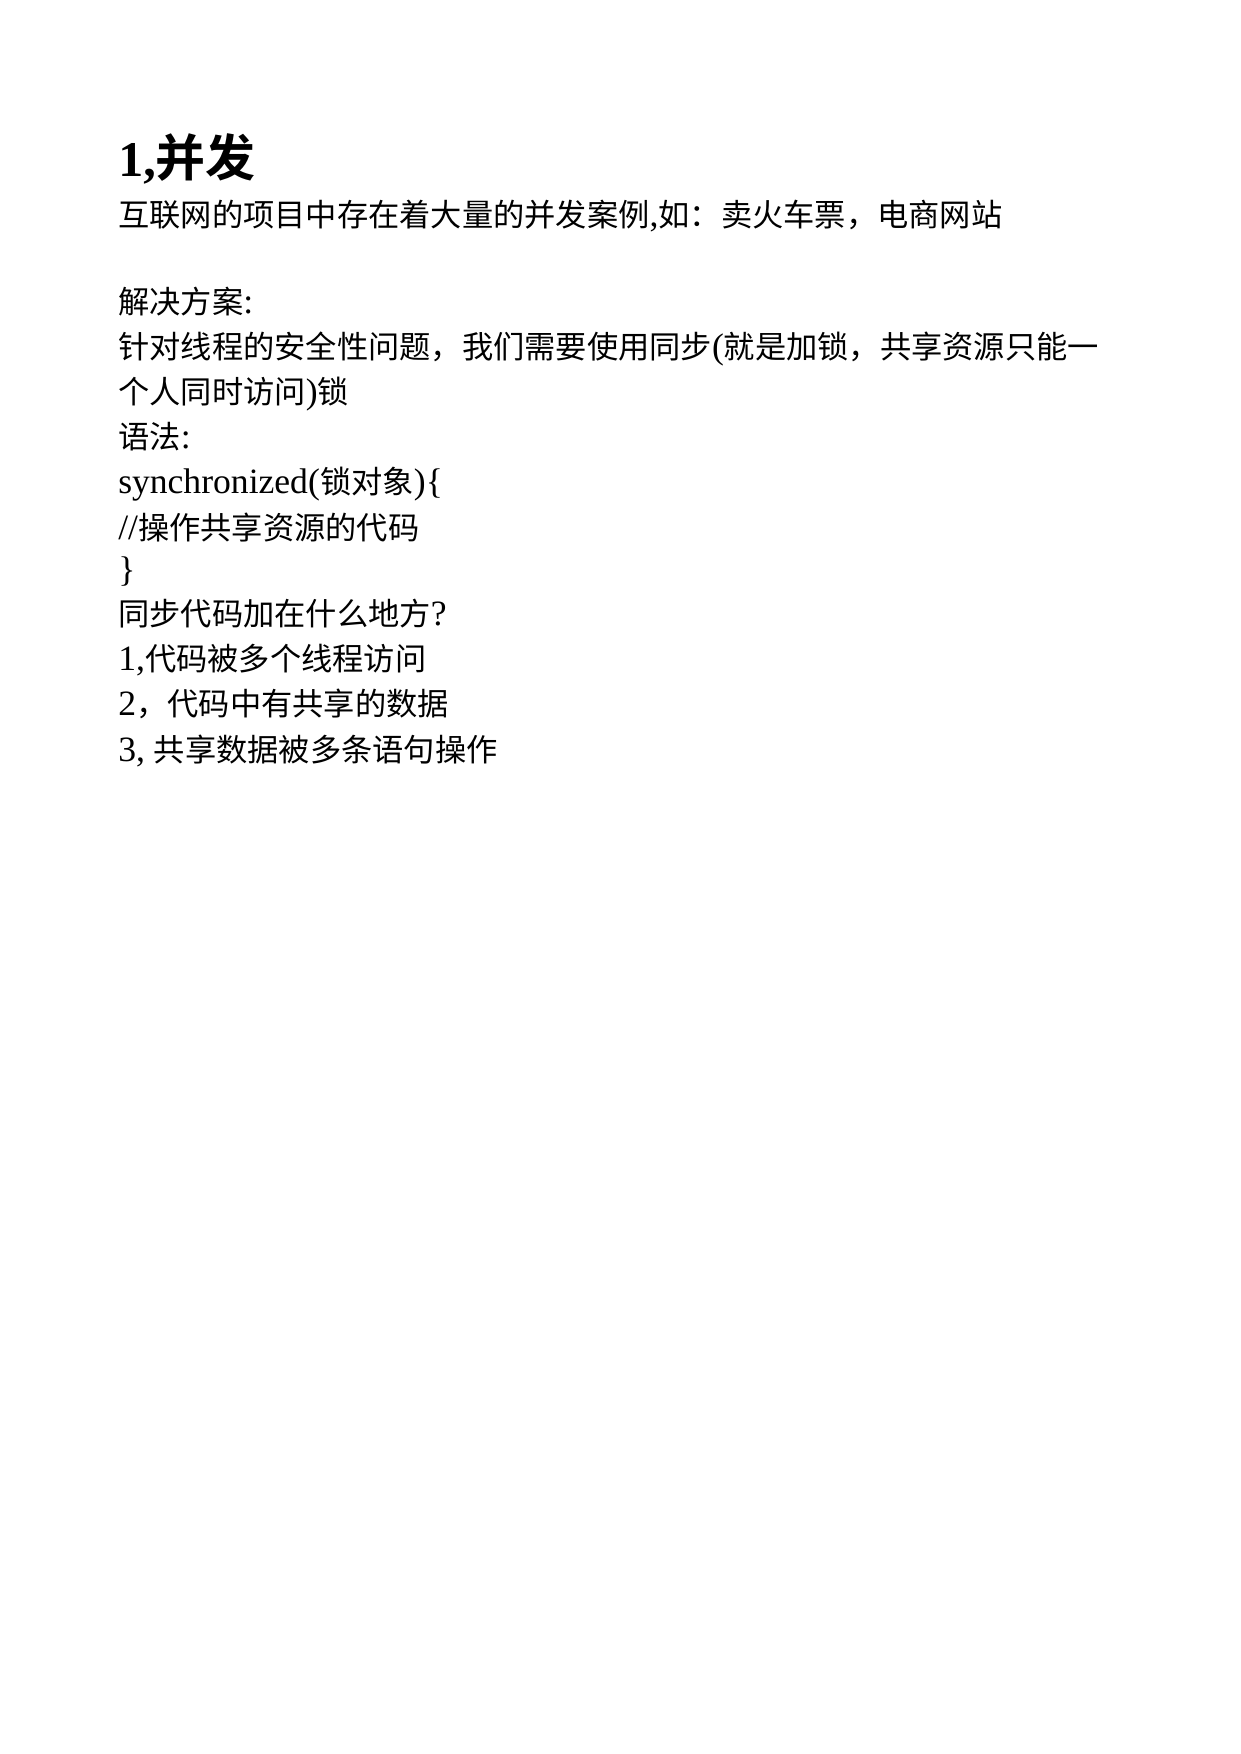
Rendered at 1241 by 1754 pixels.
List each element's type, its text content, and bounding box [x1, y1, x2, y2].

text } [118, 548, 1122, 589]
text 针对线程的安全性问题，我们需要使用同步(就是加锁，共享资源只能一个人同时访问)锁 [118, 322, 1122, 412]
text 3, 共享数据被多条语句操作 [118, 725, 1122, 770]
text 1,代码被多个线程访问 [118, 634, 1122, 679]
text synchronized(锁对象){ [118, 458, 1122, 503]
text 解决方案: [118, 277, 1122, 322]
text 语法: [118, 412, 1122, 458]
text //操作共享资源的代码 [118, 503, 1122, 548]
text 互联网的项目中存在着大量的并发案例,如：卖火车票，电商网站 [118, 191, 1122, 236]
text 2，代码中有共享的数据 [118, 679, 1122, 725]
text 1,并发 [118, 118, 1122, 191]
text 同步代码加在什么地方? [118, 589, 1122, 634]
